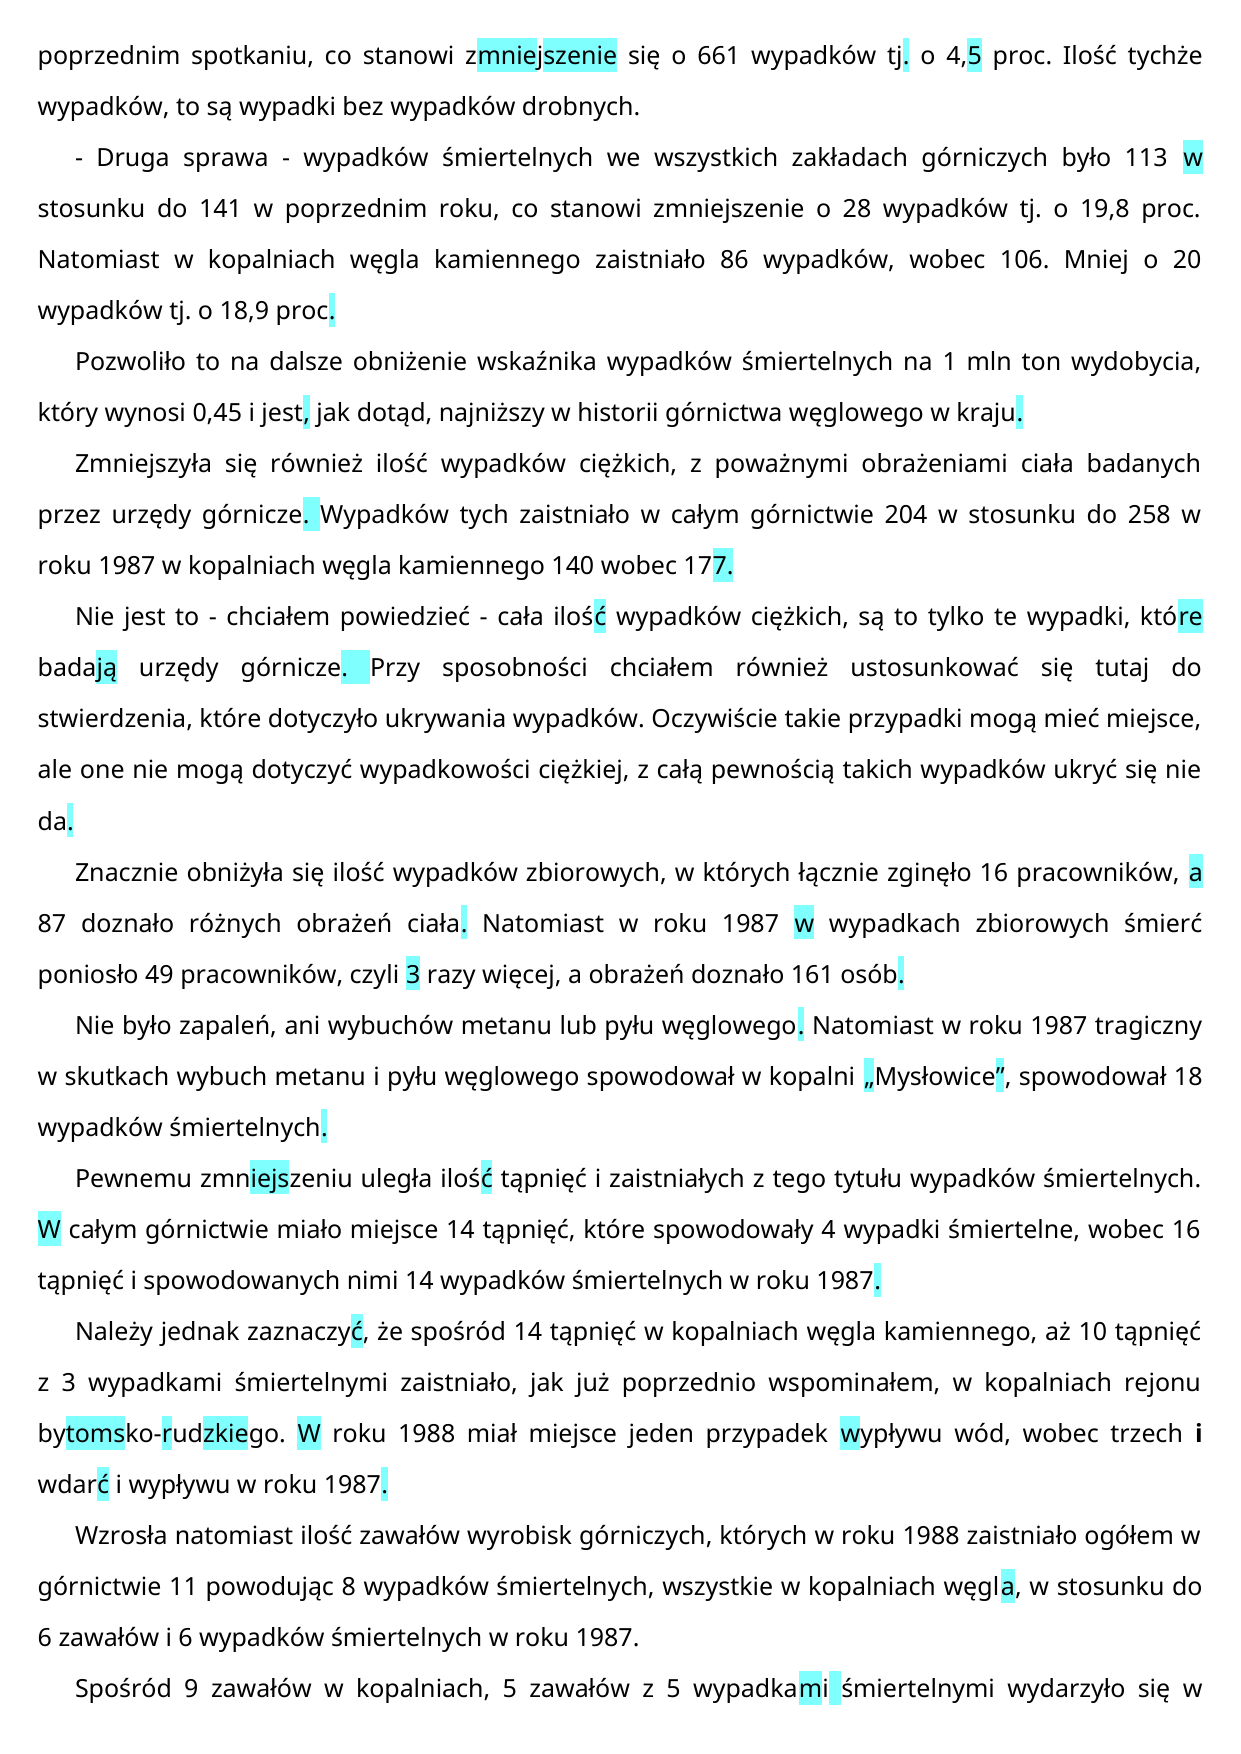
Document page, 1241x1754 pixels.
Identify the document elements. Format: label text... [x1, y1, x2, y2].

text Pewnemu zmniejszeniu uległa ilość tąpnięć i zaistniałych z tego tytułu wypadków śmiertelnych. W całym górnictwie miało miejsce 14 tąpnięć, które spowodowały 4 wypadki śmiertelne, wobec 16 tąpnięć i spowodowanych nimi 14 wypadków śmiertelnych w roku 1987. [37, 1160, 1203, 1297]
text Pozwoliło to na dalsze obniżenie wskaźnika wypadków śmiertelnych na 1 mln ton wydobycia, który wynosi 0,45 i jest, jak dotąd, najniższy w historii górnictwa węglowego w kraju. [37, 344, 1203, 429]
text poprzednim spotkaniu, co stanowi zmniejszenie się o 661 wypadków tj. o 4,5 proc. Ilość tychże wypadków, to są wypadki bez wypadków drobnych. [37, 37, 1203, 123]
text Nie jest to - chciałem powiedzieć - cała ilość wypadków ciężkich, są to tylko te wypadki, które badają urzędy górnicze. Przy sposobności chciałem również ustosunkować się tutaj do stwierdzenia, które dotyczyło ukrywania wypadków. Oczywiście takie przypadki mogą mieć miejsce, ale one nie mogą dotyczyć wypadkowości ciężkiej, z całą pewnością takich wypadków ukryć się nie da. [37, 599, 1203, 837]
text Spośród 9 zawałów w kopalniach, 5 zawałów z 5 wypadkami śmiertelnymi wydarzyło się w [37, 1671, 1203, 1705]
text Należy jednak zaznaczyć, że spośród 14 tąpnięć w kopalniach węgla kamiennego, aż 10 tąpnięć z 3 wypadkami śmiertelnymi zaistniało, jak już poprzednio wspominałem, w kopalniach rejonu bytomsko-rudzkiego. W roku 1988 miał miejsce jeden przypadek wypływu wód, wobec trzech i wdarć i wypływu w roku 1987. [37, 1313, 1203, 1501]
text Zmniejszyła się również ilość wypadków ciężkich, z poważnymi obrażeniami ciała badanych przez urzędy górnicze. Wypadków tych zaistniało w całym górnictwie 204 w stosunku do 258 w roku 1987 w kopalniach węgla kamiennego 140 wobec 177. [37, 446, 1203, 582]
text Wzrosła natomiast ilość zawałów wyrobisk górniczych, których w roku 1988 zaistniało ogółem w górnictwie 11 powodując 8 wypadków śmiertelnych, wszystkie w kopalniach węgla, w stosunku do 6 zawałów i 6 wypadków śmiertelnych w roku 1987. [37, 1518, 1203, 1654]
text Nie było zapaleń, ani wybuchów metanu lub pyłu węglowego. Natomiast w roku 1987 tragiczny w skutkach wybuch metanu i pyłu węglowego spowodował w kopalni „Mysłowice”, spowodował 18 wypadków śmiertelnych. [37, 1007, 1203, 1143]
text Znacznie obniżyła się ilość wypadków zbiorowych, w których łącznie zginęło 16 pracowników, a 87 doznało różnych obrażeń ciała. Natomiast w roku 1987 w wypadkach zbiorowych śmierć poniosło 49 pracowników, czyli 3 razy więcej, a obrażeń doznało 161 osób. [37, 854, 1203, 990]
text - Druga sprawa - wypadków śmiertelnych we wszystkich zakładach górniczych było 113 w stosunku do 141 w poprzednim roku, co stanowi zmniejszenie o 28 wypadków tj. o 19,8 proc. Natomiast w kopalniach węgla kamiennego zaistniało 86 wypadków, wobec 106. Mniej o 20 wypadków tj. o 18,9 proc. [37, 139, 1203, 327]
